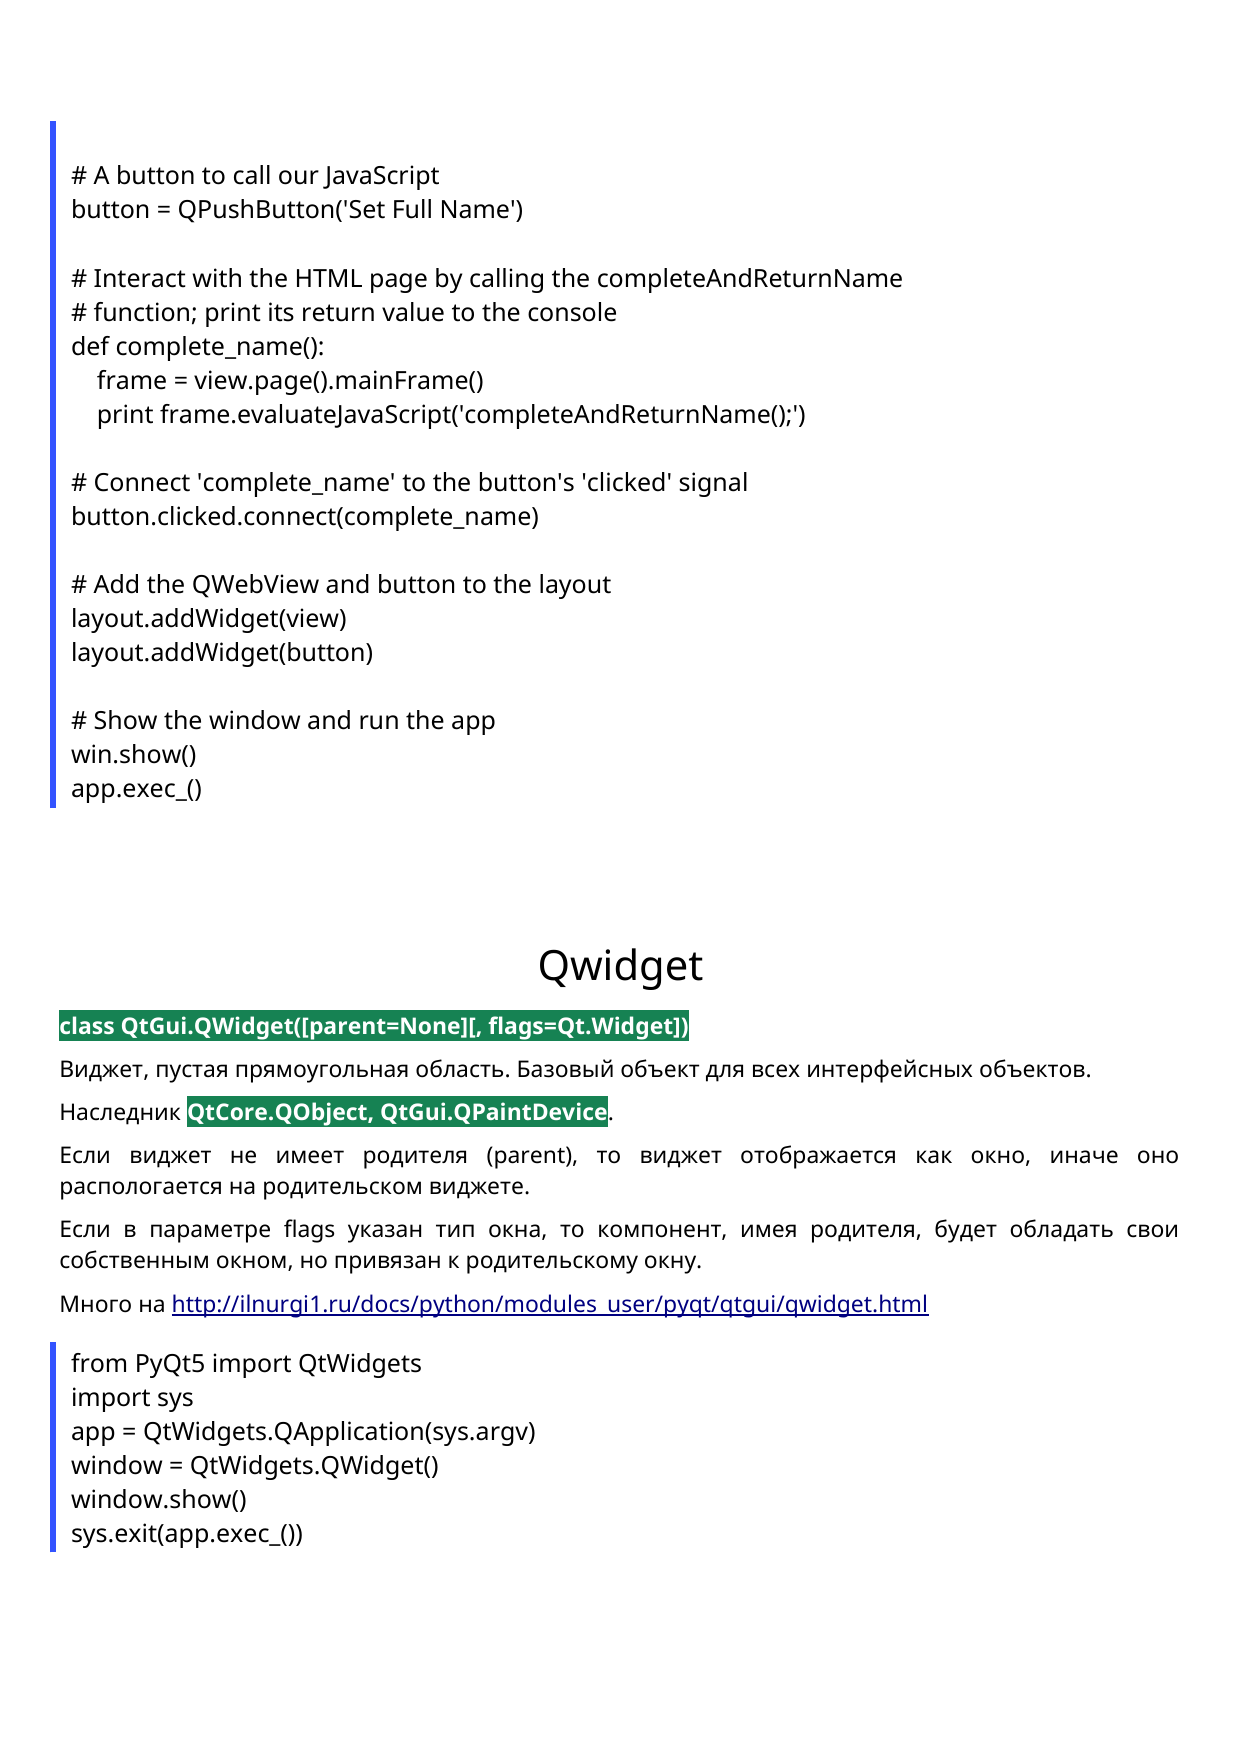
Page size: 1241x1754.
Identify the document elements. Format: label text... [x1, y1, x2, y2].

text from PyQt5 import QtWidgets [56, 1342, 1184, 1379]
text # Connect 'complete_name' to the button's 'clicked' signal [59, 464, 1181, 499]
text # A button to call our JavaScript [59, 158, 1181, 192]
text sys.exit(app.exec_()) [56, 1516, 1184, 1552]
text button.clicked.connect(complete_name) [59, 499, 1181, 533]
text def complete_name(): [59, 328, 1181, 362]
text frame = view.page().mainFrame() [59, 362, 1181, 396]
text win.show() [59, 737, 1181, 771]
text Если виджет не имеет родителя (parent), то виджет отображается как окно, иначе оно распологается на родительском виджете. [59, 1139, 1181, 1201]
text # Show the window and run the app [59, 703, 1181, 737]
text Qwidget [59, 935, 1181, 992]
text Наследник QtCore.QObject, QtGui.QPaintDevice. [59, 1096, 187, 1127]
text print frame.evaluateJavaScript('completeAndReturnName();') [59, 396, 1181, 431]
text Виджет, пустая прямоугольная область. Базовый объект для всех интерфейсных объектов. [59, 1053, 1181, 1084]
text # function; print its return value to the console [59, 294, 1181, 328]
text Много на http://ilnurgi1.ru/docs/python/modules_user/pyqt/qtgui/qwidget.html [59, 1287, 1181, 1319]
text Если в параметре flags указан тип окна, то компонент, имея родителя, будет обладать свои собственным окном, но привязан к родительскому окну. [59, 1213, 1181, 1276]
text Наследник QtCore.QObject, QtGui.QPaintDevice. [608, 1096, 1181, 1127]
text window.show() [59, 1481, 1181, 1516]
text арр = QtWidgets.QApplication(sys.argv) [59, 1413, 1181, 1447]
text button = QPushButton('Set Full Name') [59, 192, 1181, 226]
text # Interact with the HTML page by calling the completeAndReturnName [59, 260, 1181, 294]
text class QtGui.QWidget([parent=None][, flags=Qt.Widget]) [689, 1010, 1181, 1041]
text window = QtWidgets.QWidget() [59, 1447, 1181, 1481]
text import sys [59, 1379, 1181, 1413]
text layout.addWidget(view) [59, 601, 1181, 635]
text layout.addWidget(button) [59, 635, 1181, 669]
text # Add the QWebView and button to the layout [59, 567, 1181, 601]
text app.exec_() [56, 771, 1184, 808]
